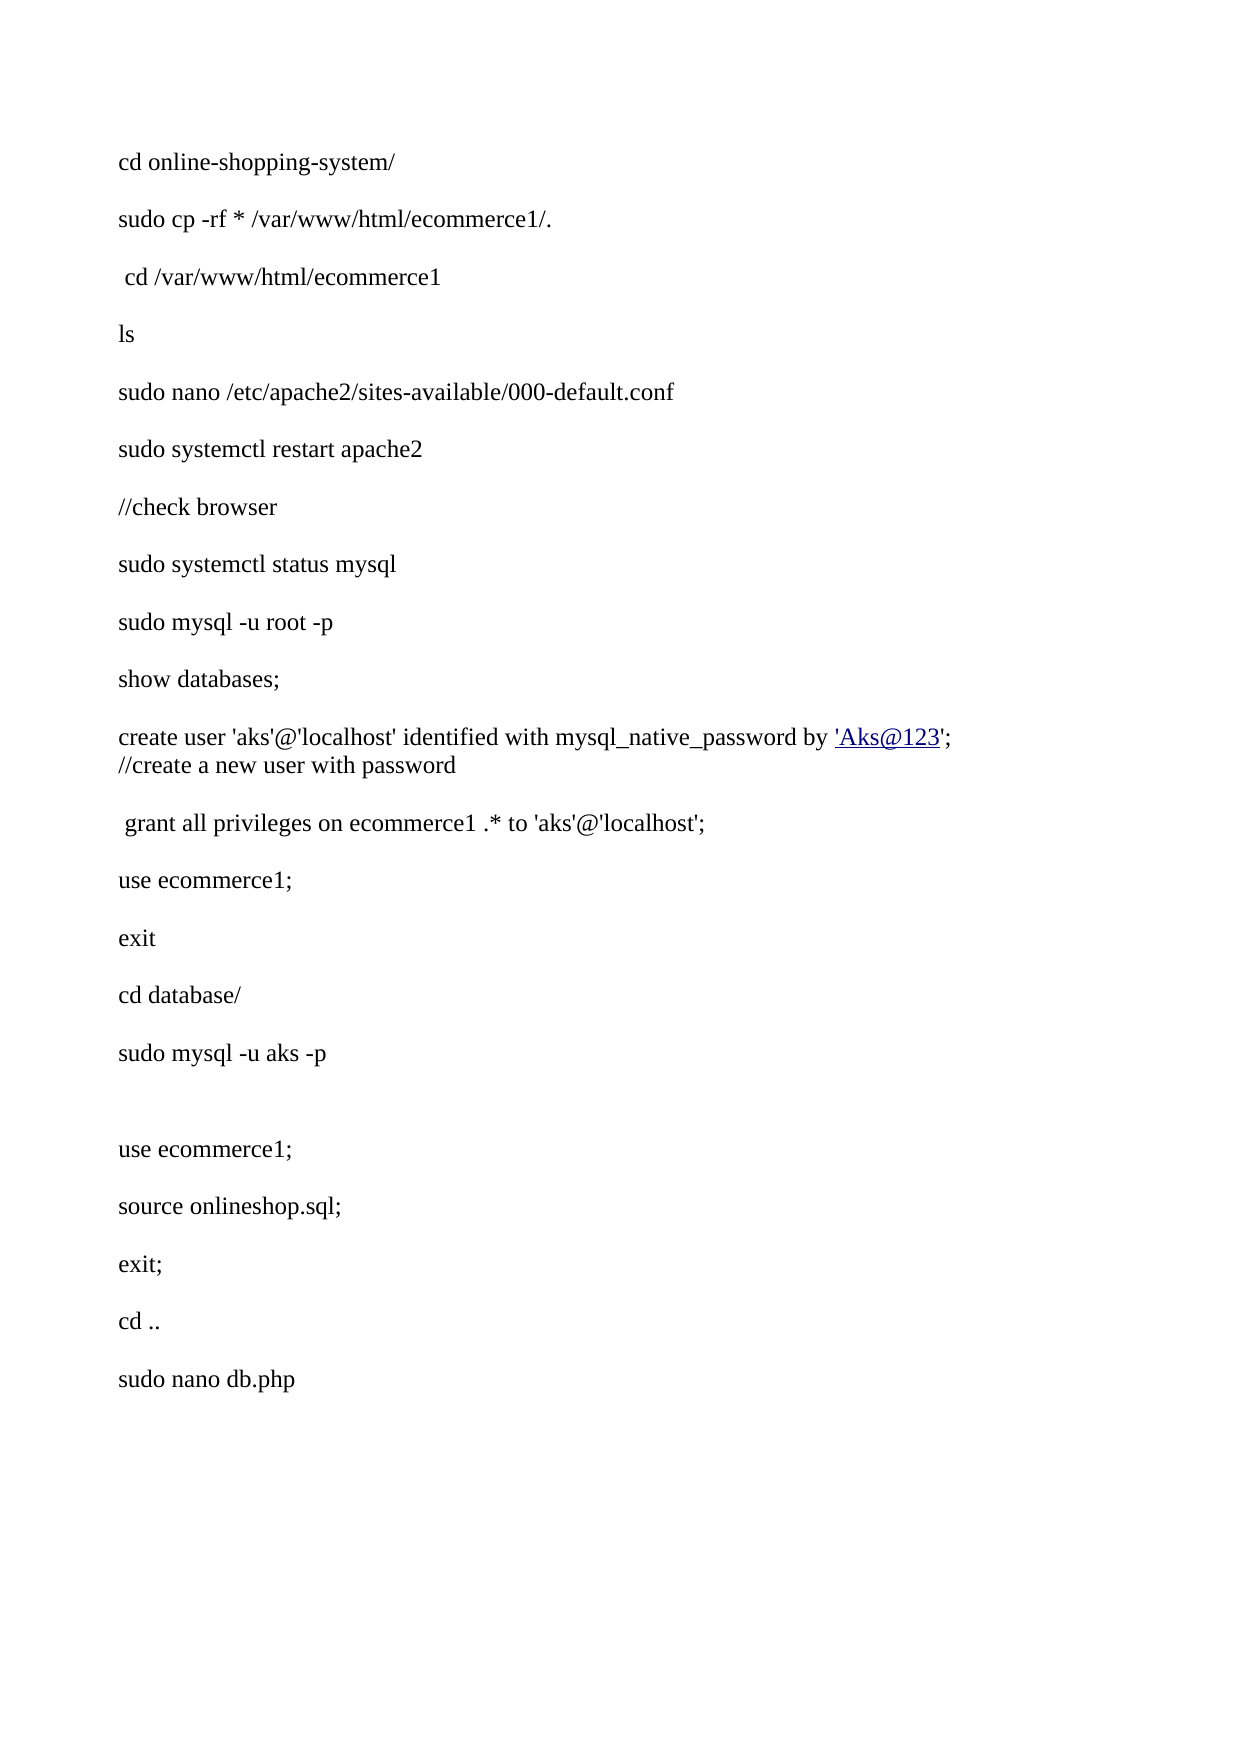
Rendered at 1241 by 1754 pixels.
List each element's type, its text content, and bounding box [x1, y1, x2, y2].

text sudo nano /etc/apache2/sites-available/000-default.conf [118, 377, 1122, 406]
text //check browser [118, 492, 1122, 521]
text sudo mysql -u aks -p [118, 1038, 1122, 1067]
text cd database/ [118, 981, 1122, 1009]
text sudo systemctl restart apache2 [118, 434, 1122, 463]
text show databases; [118, 664, 1122, 693]
text cd online-shopping-system/ [118, 147, 1122, 176]
text sudo mysql -u root -p [118, 607, 1122, 636]
text sudo cp -rf * /var/www/html/ecommerce1/. [118, 204, 1122, 233]
text sudo systemctl status mysql [118, 549, 1122, 578]
text cd /var/www/html/ecommerce1 [118, 262, 1122, 291]
text create user 'aks'@'localhost' identified with mysql_native_password by 'Aks@123'; //create a new user with password [118, 722, 1122, 779]
text cd .. [118, 1306, 1122, 1335]
text grant all privileges on ecommerce1 .* to 'aks'@'localhost'; [118, 808, 1122, 837]
text exit; [118, 1249, 1122, 1278]
text exit [118, 923, 1122, 952]
text source onlineshop.sql; [118, 1191, 1122, 1220]
text use ecommerce1; [118, 1134, 1122, 1163]
text sudo nano db.php [118, 1364, 1122, 1393]
text ls [118, 319, 1122, 348]
text use ecommerce1; [118, 866, 1122, 894]
